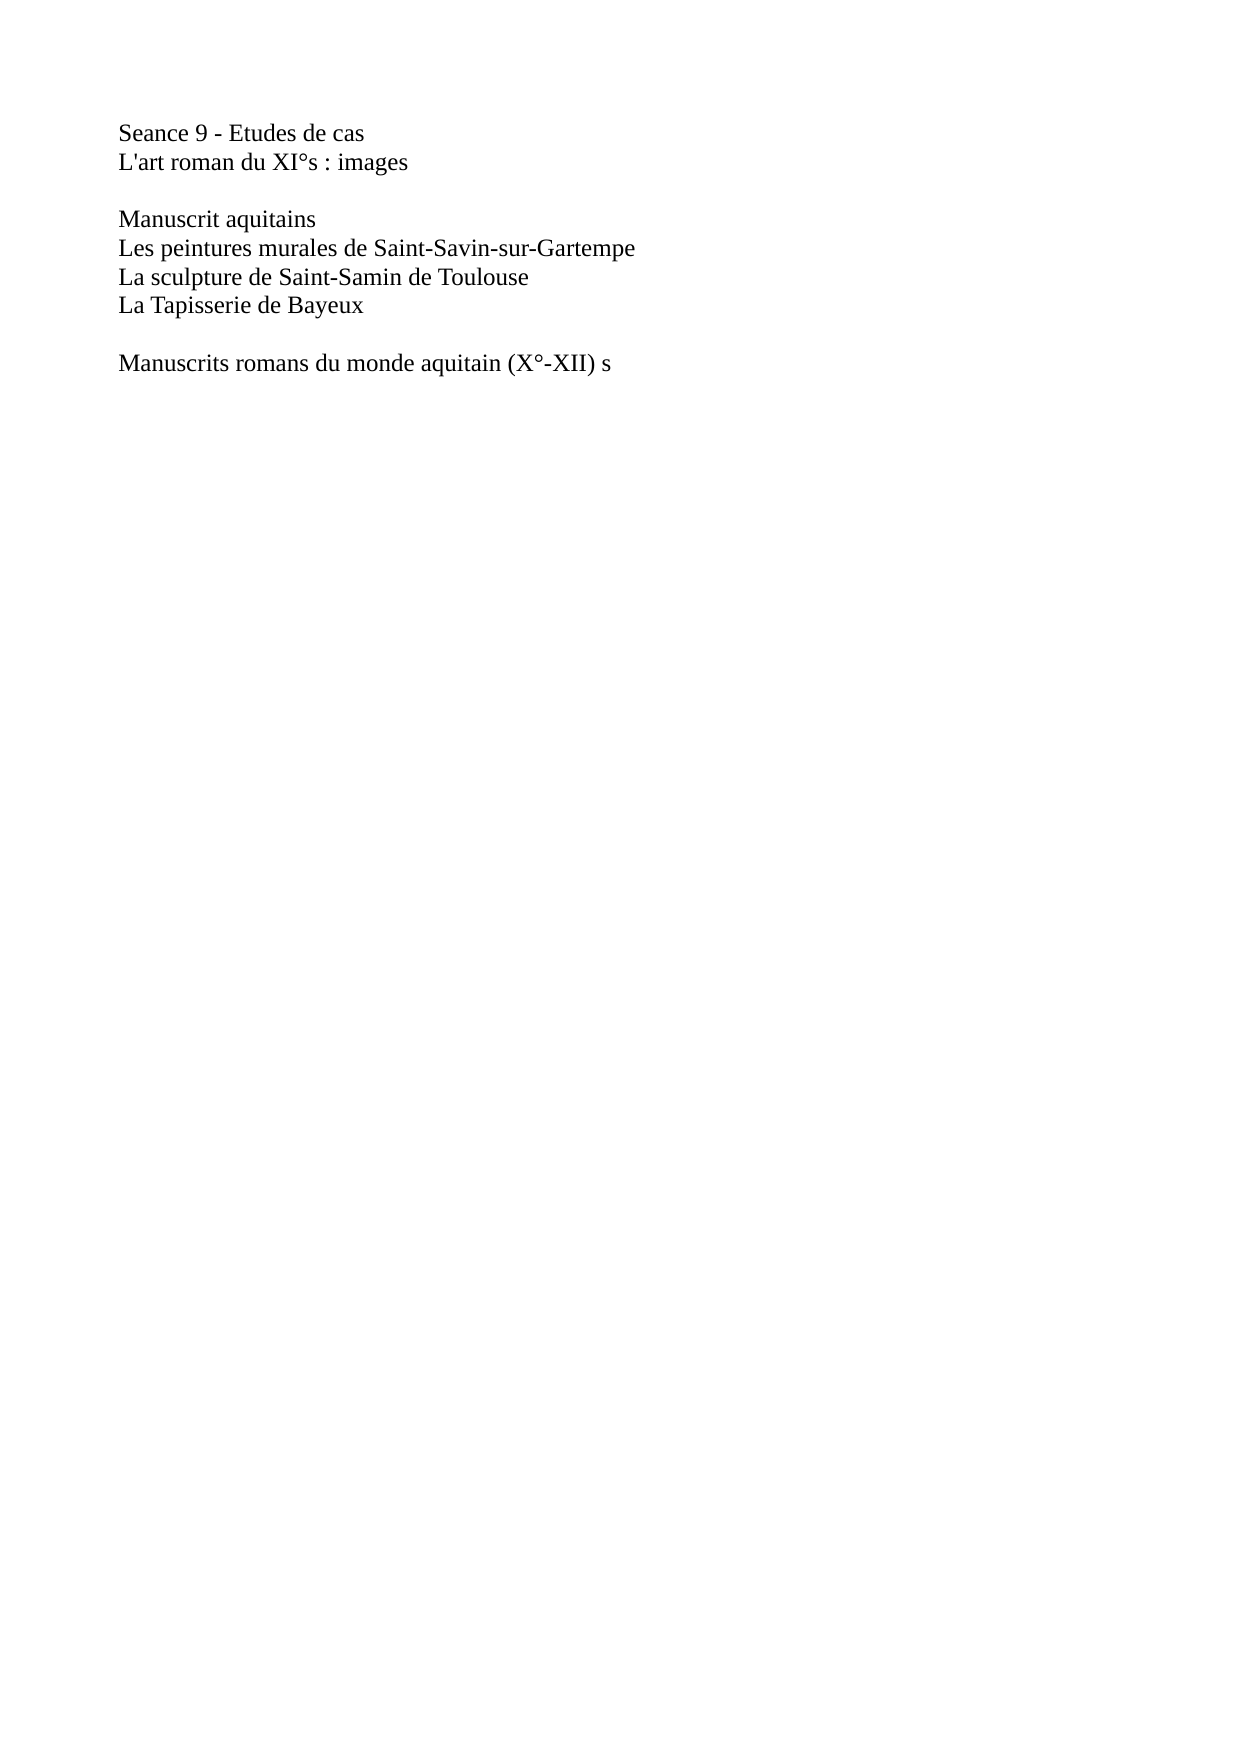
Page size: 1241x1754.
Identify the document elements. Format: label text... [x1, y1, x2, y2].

text Les peintures murales de Saint-Savin-sur-Gartempe [118, 233, 1122, 262]
text Seance 9 - Etudes de cas [118, 118, 1122, 147]
text Manuscrit aquitains [118, 204, 1122, 233]
text L'art roman du XI°s : images [118, 147, 1122, 176]
text La sculpture de Saint-Samin de Toulouse [118, 262, 1122, 291]
text La Tapisserie de Bayeux [118, 291, 1122, 319]
text Manuscrits romans du monde aquitain (X°-XII) s [118, 348, 1122, 377]
